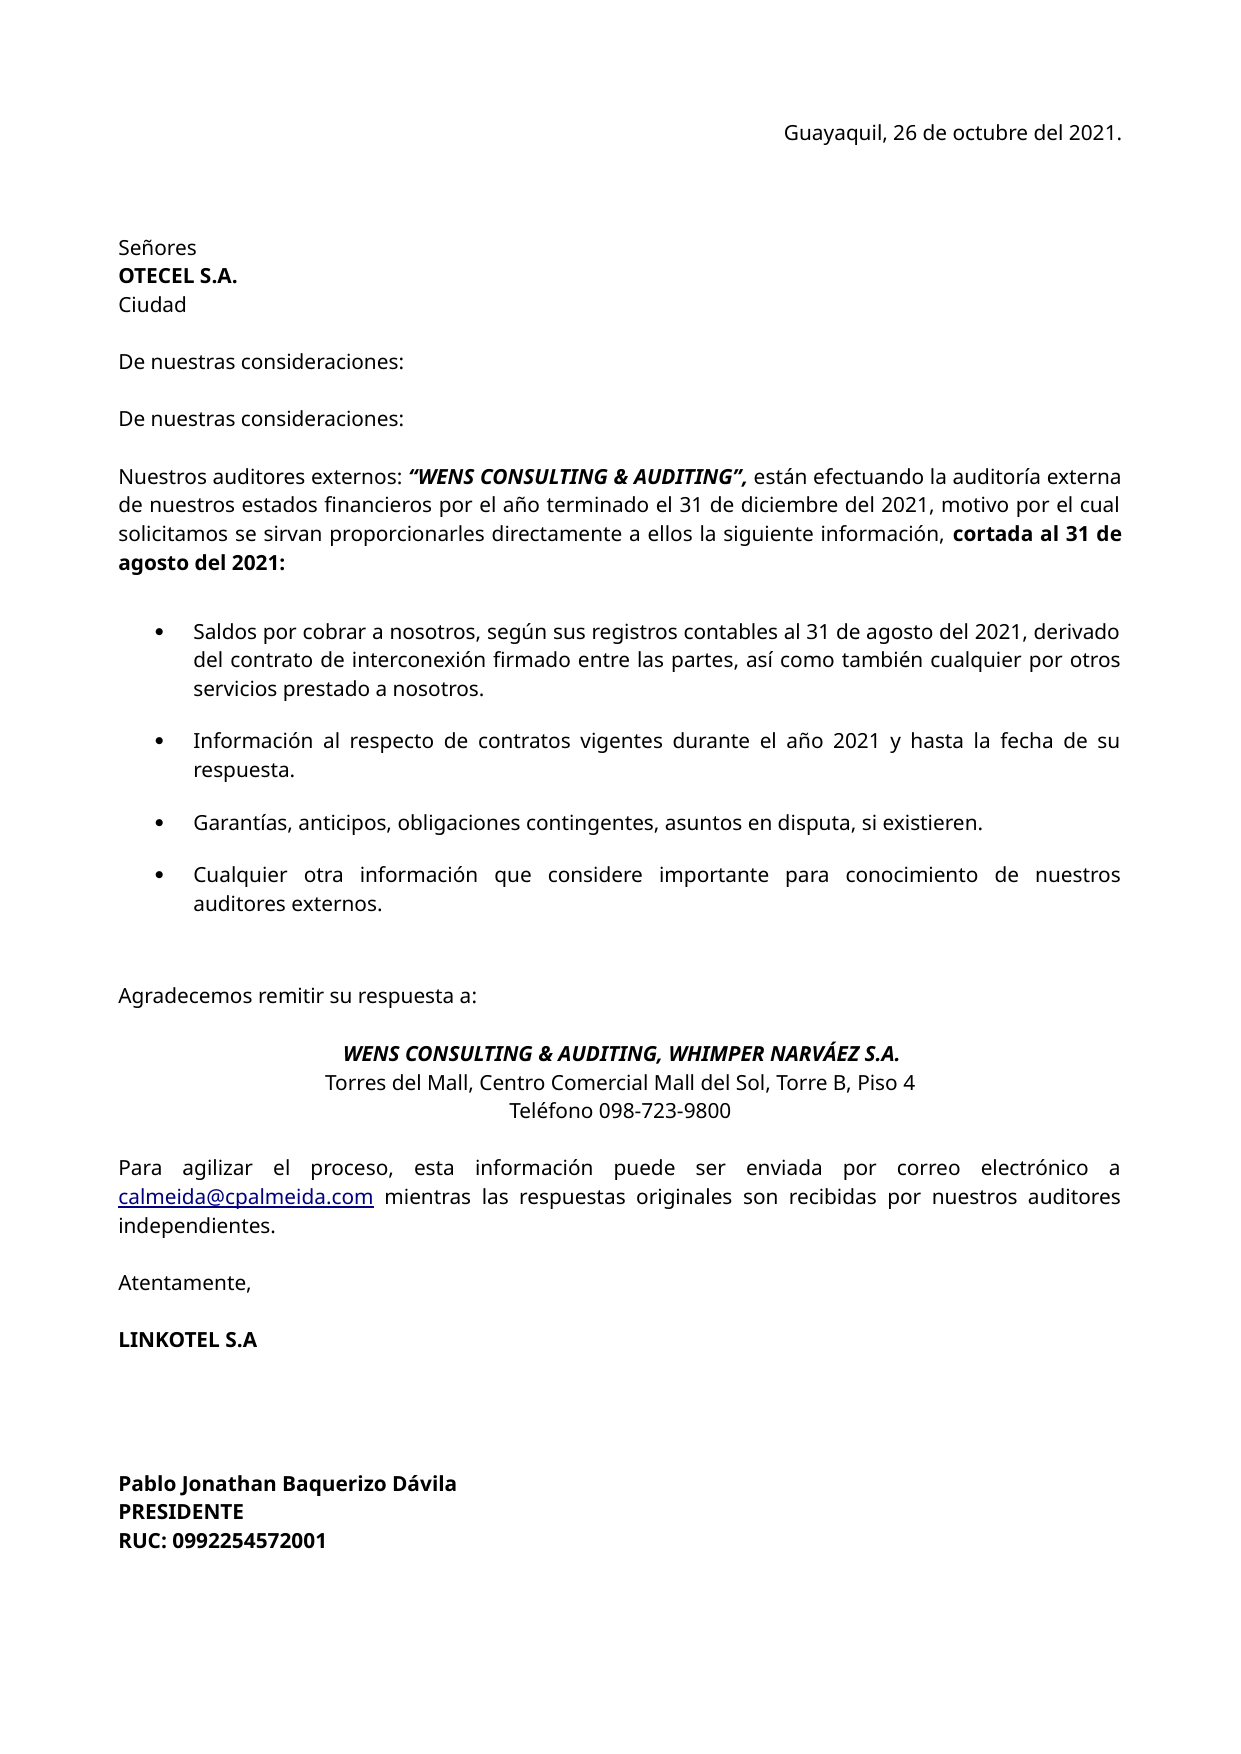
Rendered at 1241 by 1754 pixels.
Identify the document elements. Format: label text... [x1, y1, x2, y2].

text De nuestras consideraciones: [118, 404, 1122, 433]
text Atentamente, [118, 1268, 1122, 1297]
list Cualquier otra información que considere importante para conocimiento de nuestros auditores externos. [156, 860, 1122, 917]
text OTECEL S.A. [118, 261, 1122, 290]
text Guayaquil, 26 de octubre del 2021. [153, 118, 1122, 147]
text PRESIDENTE [118, 1497, 1122, 1526]
text Torres del Mall, Centro Comercial Mall del Sol, Torre B, Piso 4 [118, 1068, 1122, 1096]
text WENS CONSULTING & AUDITING, WHIMPER NARVÁEZ S.A. [118, 1039, 1122, 1067]
text Teléfono 098-723-9800 [118, 1096, 1122, 1125]
text Para agilizar el proceso, esta información puede ser enviada por correo electrónico a calmeida@cpalmeida.com mientras las respuestas originales son recibidas por nuestros auditores independientes. [118, 1153, 1122, 1239]
text Pablo Jonathan Baquerizo Dávila [118, 1469, 1122, 1497]
text Nuestros auditores externos: “WENS CONSULTING & AUDITING”, están efectuando la auditoría externa de nuestros estados financieros por el año terminado el 31 de diciembre del 2021, motivo por el cual solicitamos se sirvan proporcionarles directamente a ellos la siguiente información, cortada al 31 de agosto del 2021: [118, 462, 1122, 576]
text LINKOTEL S.A [118, 1325, 1122, 1354]
text Agradecemos remitir su respuesta a: [118, 982, 1122, 1010]
text RUC: 0992254572001 [118, 1526, 1122, 1554]
text Ciudad [118, 290, 1122, 318]
text Señores [118, 233, 1122, 261]
list Información al respecto de contratos vigentes durante el año 2021 y hasta la fecha de su respuesta. [156, 727, 1122, 784]
list Garantías, anticipos, obligaciones contingentes, asuntos en disputa, si existieren. [156, 808, 1122, 836]
list Saldos por cobrar a nosotros, según sus registros contables al 31 de agosto del 2021, derivado del contrato de interconexión firmado entre las partes, así como también cualquier por otros servicios prestado a nosotros. [156, 617, 1122, 703]
text De nuestras consideraciones: [118, 347, 1122, 376]
